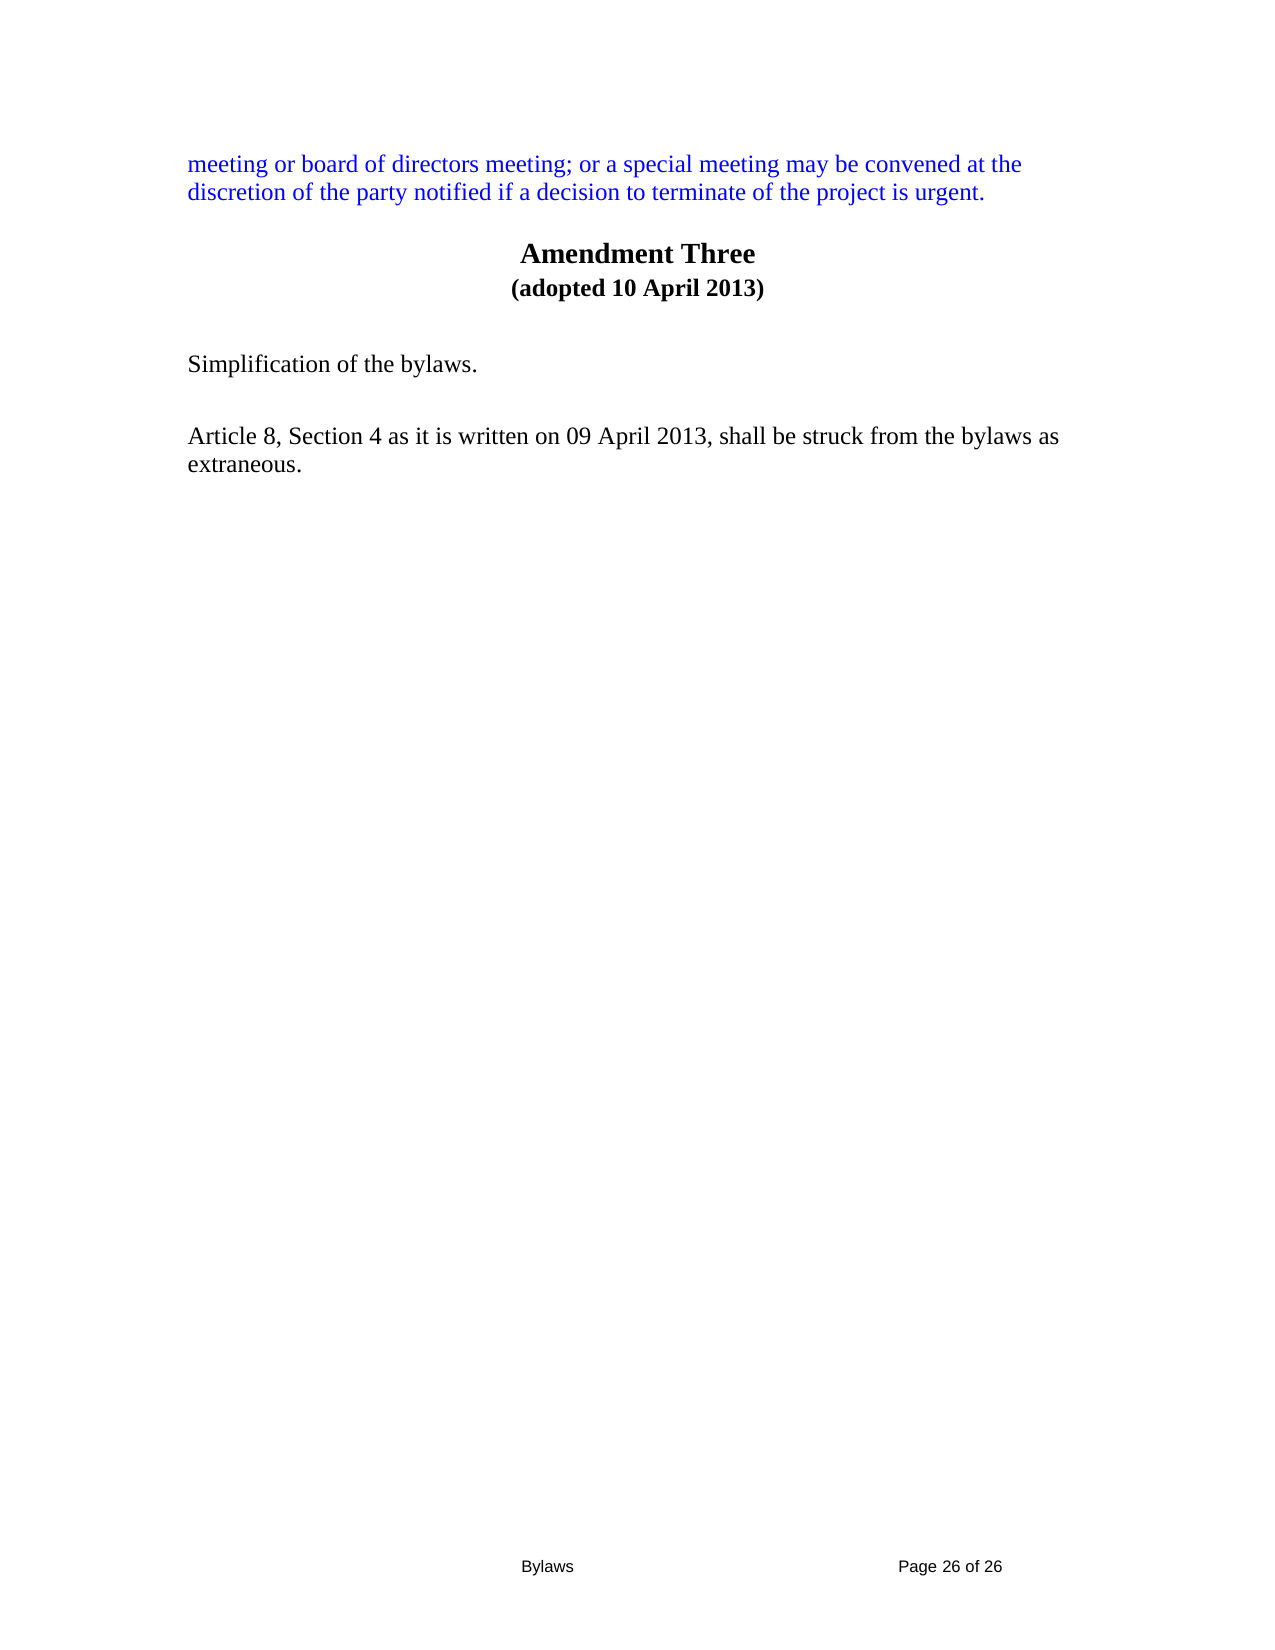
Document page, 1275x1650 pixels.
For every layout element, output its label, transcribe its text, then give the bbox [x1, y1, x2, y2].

text Amendment Three [187, 237, 1087, 269]
text (adopted 10 April 2013) [187, 274, 1087, 302]
text Simplification of the bylaws. [187, 350, 1087, 378]
text Article 8, Section 4 as it is written on 09 April 2013, shall be struck from the bylaws as extraneous. [187, 422, 1087, 478]
text meeting or board of directors meeting; or a special meeting may be convened at the discretion of the party notified if a decision to terminate of the project is urgent. [187, 150, 1087, 205]
